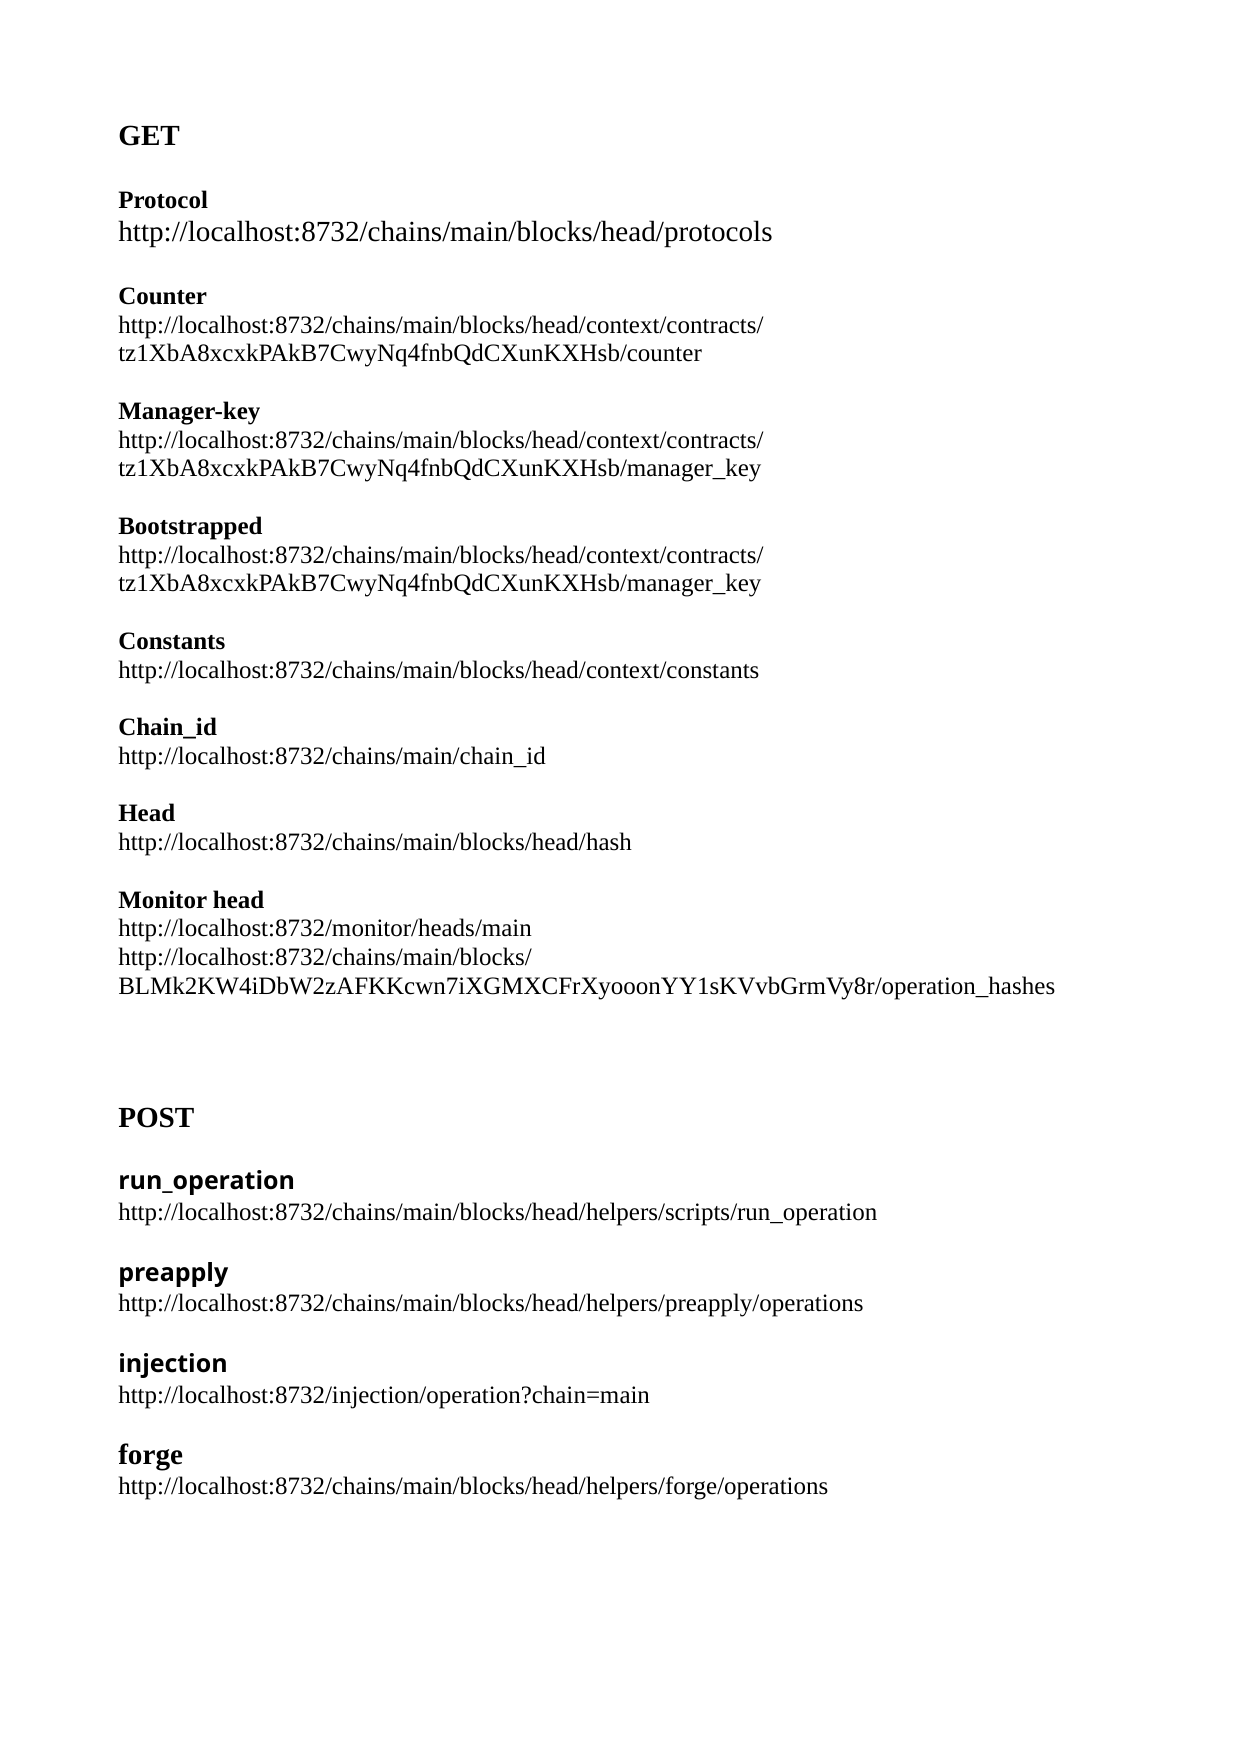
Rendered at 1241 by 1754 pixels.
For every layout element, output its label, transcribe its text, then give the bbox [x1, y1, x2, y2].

text http://localhost:8732/chains/main/blocks/head/hash [118, 827, 1122, 856]
text http://localhost:8732/chains/main/blocks/head/context/contracts/tz1XbA8xcxkPAkB7CwyNq4fnbQdCXunKXHsb/manager_key [118, 425, 1122, 482]
text Head [118, 798, 1122, 827]
text http://localhost:8732/chains/main/blocks/head/helpers/preapply/operations [118, 1288, 1122, 1317]
text Manager-key [118, 396, 1122, 425]
text http://localhost:8732/chains/main/blocks/head/protocols [118, 214, 1122, 247]
text POST [118, 1100, 1122, 1134]
text http://localhost:8732/injection/operation?chain=main [118, 1380, 1122, 1409]
text http://localhost:8732/chains/main/blocks/head/helpers/scripts/run_operation [118, 1197, 1122, 1226]
text Constants [118, 626, 1122, 655]
text injection [118, 1346, 1122, 1380]
text http://localhost:8732/chains/main/blocks/BLMk2KW4iDbW2zAFKKcwn7iXGMXCFrXyooonYY1sKVvbGrmVy8r/operation_hashes [118, 942, 1122, 1000]
text Chain_id [118, 712, 1122, 741]
text forge [118, 1437, 1122, 1471]
text Counter [118, 281, 1122, 310]
text http://localhost:8732/chains/main/blocks/head/context/constants [118, 655, 1122, 683]
text http://localhost:8732/chains/main/blocks/head/context/contracts/tz1XbA8xcxkPAkB7CwyNq4fnbQdCXunKXHsb/manager_key [118, 540, 1122, 597]
text http://localhost:8732/chains/main/chain_id [118, 741, 1122, 770]
text http://localhost:8732/chains/main/blocks/head/context/contracts/tz1XbA8xcxkPAkB7CwyNq4fnbQdCXunKXHsb/counter [118, 310, 1122, 367]
text http://localhost:8732/monitor/heads/main [118, 913, 1122, 942]
text GET [118, 118, 1122, 152]
text run_operation [118, 1163, 1122, 1197]
text Monitor head [118, 885, 1122, 913]
text preapply [118, 1254, 1122, 1288]
text Bootstrapped [118, 511, 1122, 540]
text http://localhost:8732/chains/main/blocks/head/helpers/forge/operations [118, 1471, 1122, 1500]
text Protocol [118, 185, 1122, 214]
